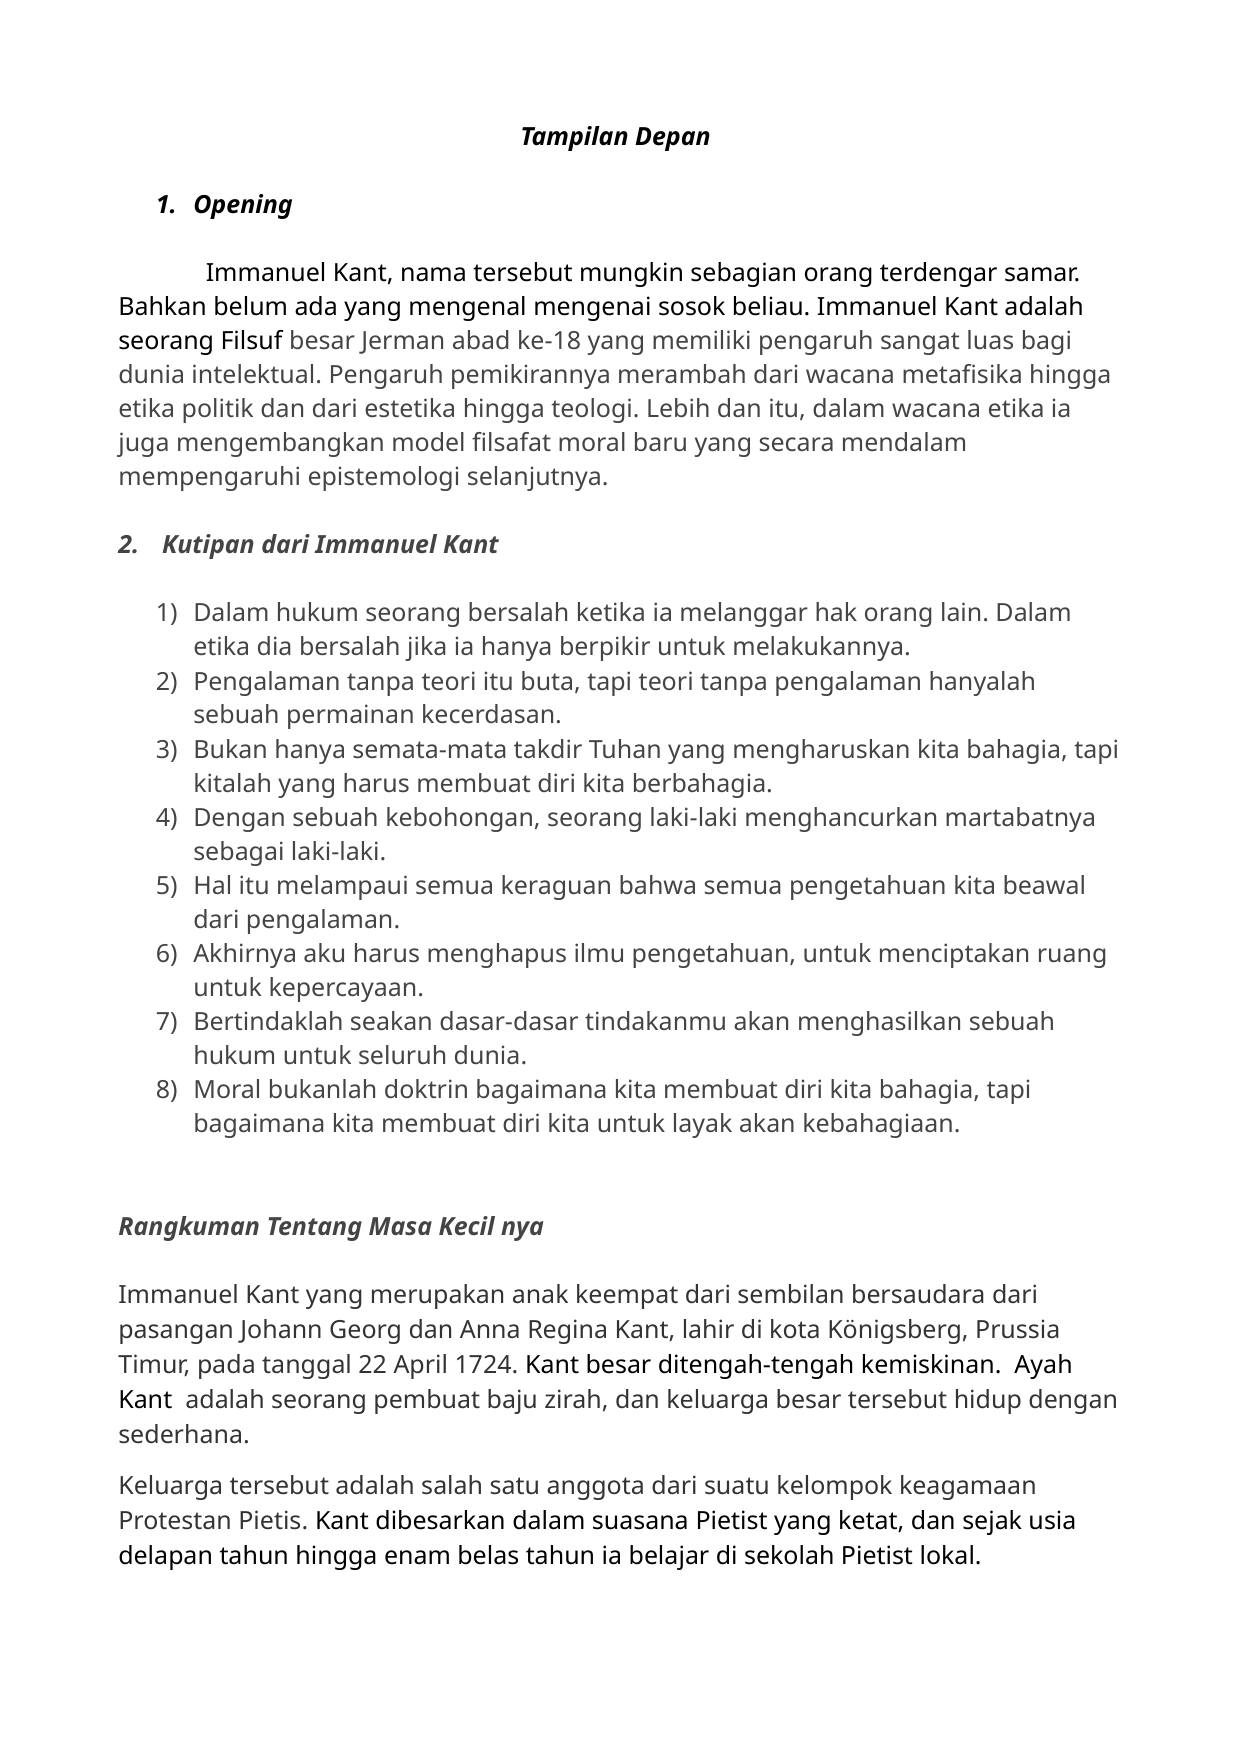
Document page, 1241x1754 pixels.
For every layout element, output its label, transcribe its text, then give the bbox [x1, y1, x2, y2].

text Tampilan Depan [118, 118, 1122, 152]
list Bertindaklah seakan dasar-dasar tindakanmu akan menghasilkan sebuah hukum untuk seluruh dunia. [156, 1004, 1122, 1072]
text Keluarga tersebut adalah salah satu anggota dari suatu kelompok keagamaan Protestan Pietis. Kant dibesarkan dalam suasana Pietist yang ketat, dan sejak usia delapan tahun hingga enam belas tahun ia belajar di sekolah Pietist lokal. [118, 1467, 1122, 1572]
text 2. Kutipan dari Immanuel Kant [118, 527, 1122, 561]
list Dalam hukum seorang bersalah ketika ia melanggar hak orang lain. Dalam etika dia bersalah jika ia hanya berpikir untuk melakukannya. [156, 595, 1122, 663]
list Opening [156, 186, 1122, 220]
list Dengan sebuah kebohongan, seorang laki-laki menghancurkan martabatnya sebagai laki-laki. [156, 799, 1122, 867]
list Pengalaman tanpa teori itu buta, tapi teori tanpa pengalaman hanyalah sebuah permainan kecerdasan. [156, 663, 1122, 731]
list Akhirnya aku harus menghapus ilmu pengetahuan, untuk menciptakan ruang untuk kepercayaan. [156, 936, 1122, 1004]
text Immanuel Kant yang merupakan anak keempat dari sembilan bersaudara dari pasangan Johann Georg dan Anna Regina Kant, lahir di kota Königsberg, Prussia Timur, pada tanggal 22 April 1724. Kant besar ditengah-tengah kemiskinan. Ayah Kant adalah seorang pembuat baju zirah, dan keluarga besar tersebut hidup dengan sederhana. [118, 1276, 1122, 1451]
text Rangkuman Tentang Masa Kecil nya [118, 1208, 1122, 1242]
list Moral bukanlah doktrin bagaimana kita membuat diri kita bahagia, tapi bagaimana kita membuat diri kita untuk layak akan kebahagiaan. [156, 1072, 1122, 1140]
list Bukan hanya semata-mata takdir Tuhan yang mengharuskan kita bahagia, tapi kitalah yang harus membuat diri kita berbahagia. [156, 731, 1122, 799]
list Hal itu melampaui semua keraguan bahwa semua pengetahuan kita beawal dari pengalaman. [156, 867, 1122, 936]
text Immanuel Kant, nama tersebut mungkin sebagian orang terdengar samar. Bahkan belum ada yang mengenal mengenai sosok beliau. Immanuel Kant adalah seorang Filsuf besar Jerman abad ke-18 yang memiliki pengaruh sangat luas bagi dunia intelektual. Pengaruh pemikirannya merambah dari wacana metafisika hingga etika politik dan dari estetika hingga teologi. Lebih dan itu, dalam wacana etika ia juga mengembangkan model filsafat moral baru yang secara mendalam mempengaruhi epistemologi selanjutnya. [118, 254, 1122, 493]
